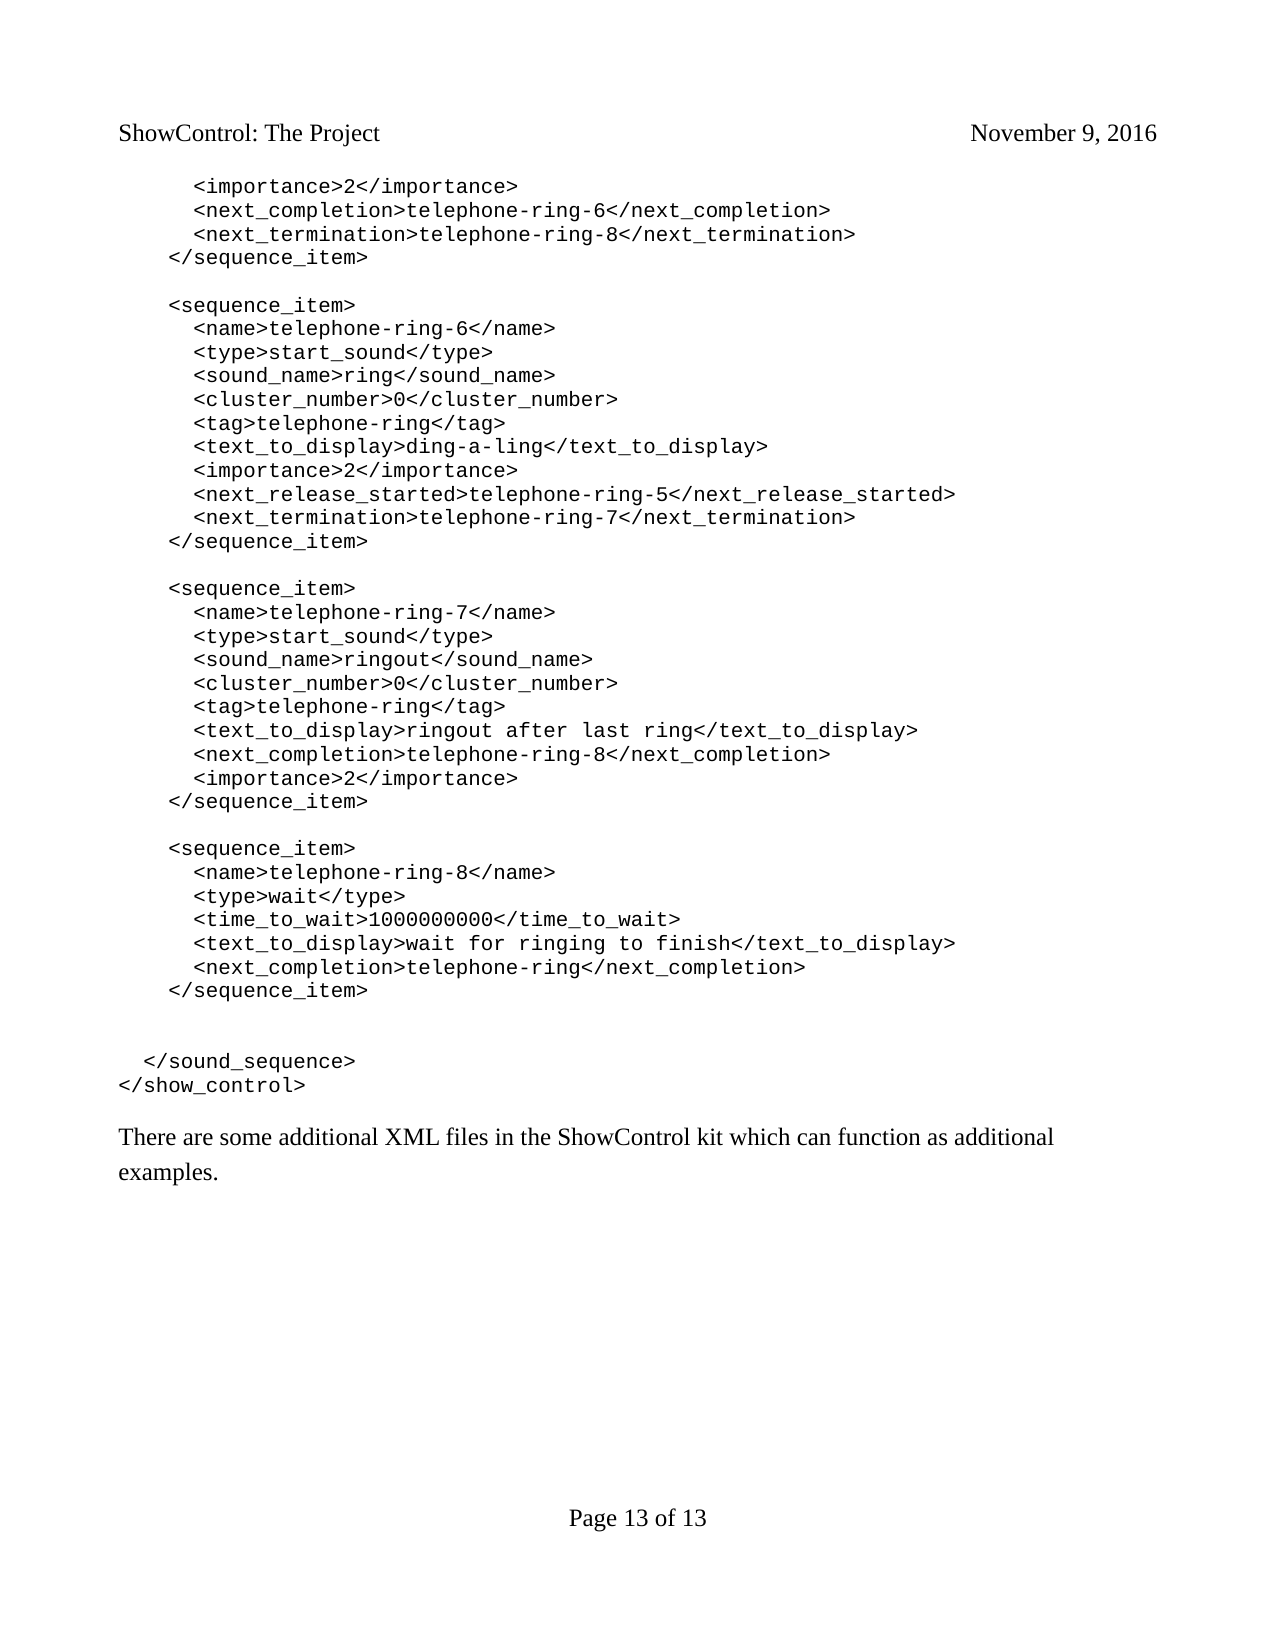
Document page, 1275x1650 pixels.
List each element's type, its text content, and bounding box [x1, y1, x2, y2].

text <name>telephone-ring-6</name> [118, 318, 1157, 342]
text <next_completion>telephone-ring</next_completion> [118, 957, 1157, 980]
text <next_termination>telephone-ring-8</next_termination> [118, 224, 1157, 247]
text <next_termination>telephone-ring-7</next_termination> [118, 507, 1157, 531]
text <sequence_item> [118, 578, 1157, 602]
text </sequence_item> [118, 791, 1157, 815]
text <type>start_sound</type> [118, 342, 1157, 366]
text <cluster_number>0</cluster_number> [118, 389, 1157, 413]
text </sequence_item> [118, 531, 1157, 555]
text </sequence_item> [118, 247, 1157, 271]
text </show_control> [118, 1075, 1157, 1098]
text <next_completion>telephone-ring-8</next_completion> [118, 744, 1157, 767]
text <tag>telephone-ring</tag> [118, 697, 1157, 720]
text <type>start_sound</type> [118, 626, 1157, 649]
text <name>telephone-ring-8</name> [118, 862, 1157, 886]
text <time_to_wait>1000000000</time_to_wait> [118, 909, 1157, 933]
text <cluster_number>0</cluster_number> [118, 673, 1157, 697]
text <name>telephone-ring-7</name> [118, 602, 1157, 626]
text <type>wait</type> [118, 886, 1157, 909]
text </sequence_item> [118, 980, 1157, 1004]
text <sound_name>ring</sound_name> [118, 366, 1157, 389]
text <sequence_item> [118, 294, 1157, 318]
text There are some additional XML files in the ShowControl kit which can function as additional examples. [118, 1122, 1157, 1185]
text </sound_sequence> [118, 1051, 1157, 1075]
text <sound_name>ringout</sound_name> [118, 649, 1157, 673]
text <text_to_display>wait for ringing to finish</text_to_display> [118, 933, 1157, 957]
text <importance>2</importance> [118, 767, 1157, 791]
text <importance>2</importance> [118, 176, 1157, 200]
text <next_completion>telephone-ring-6</next_completion> [118, 200, 1157, 224]
text <sequence_item> [118, 838, 1157, 862]
text <importance>2</importance> [118, 460, 1157, 484]
text <tag>telephone-ring</tag> [118, 413, 1157, 436]
text <next_release_started>telephone-ring-5</next_release_started> [118, 484, 1157, 507]
text <text_to_display>ringout after last ring</text_to_display> [118, 720, 1157, 744]
text <text_to_display>ding-a-ling</text_to_display> [118, 436, 1157, 460]
